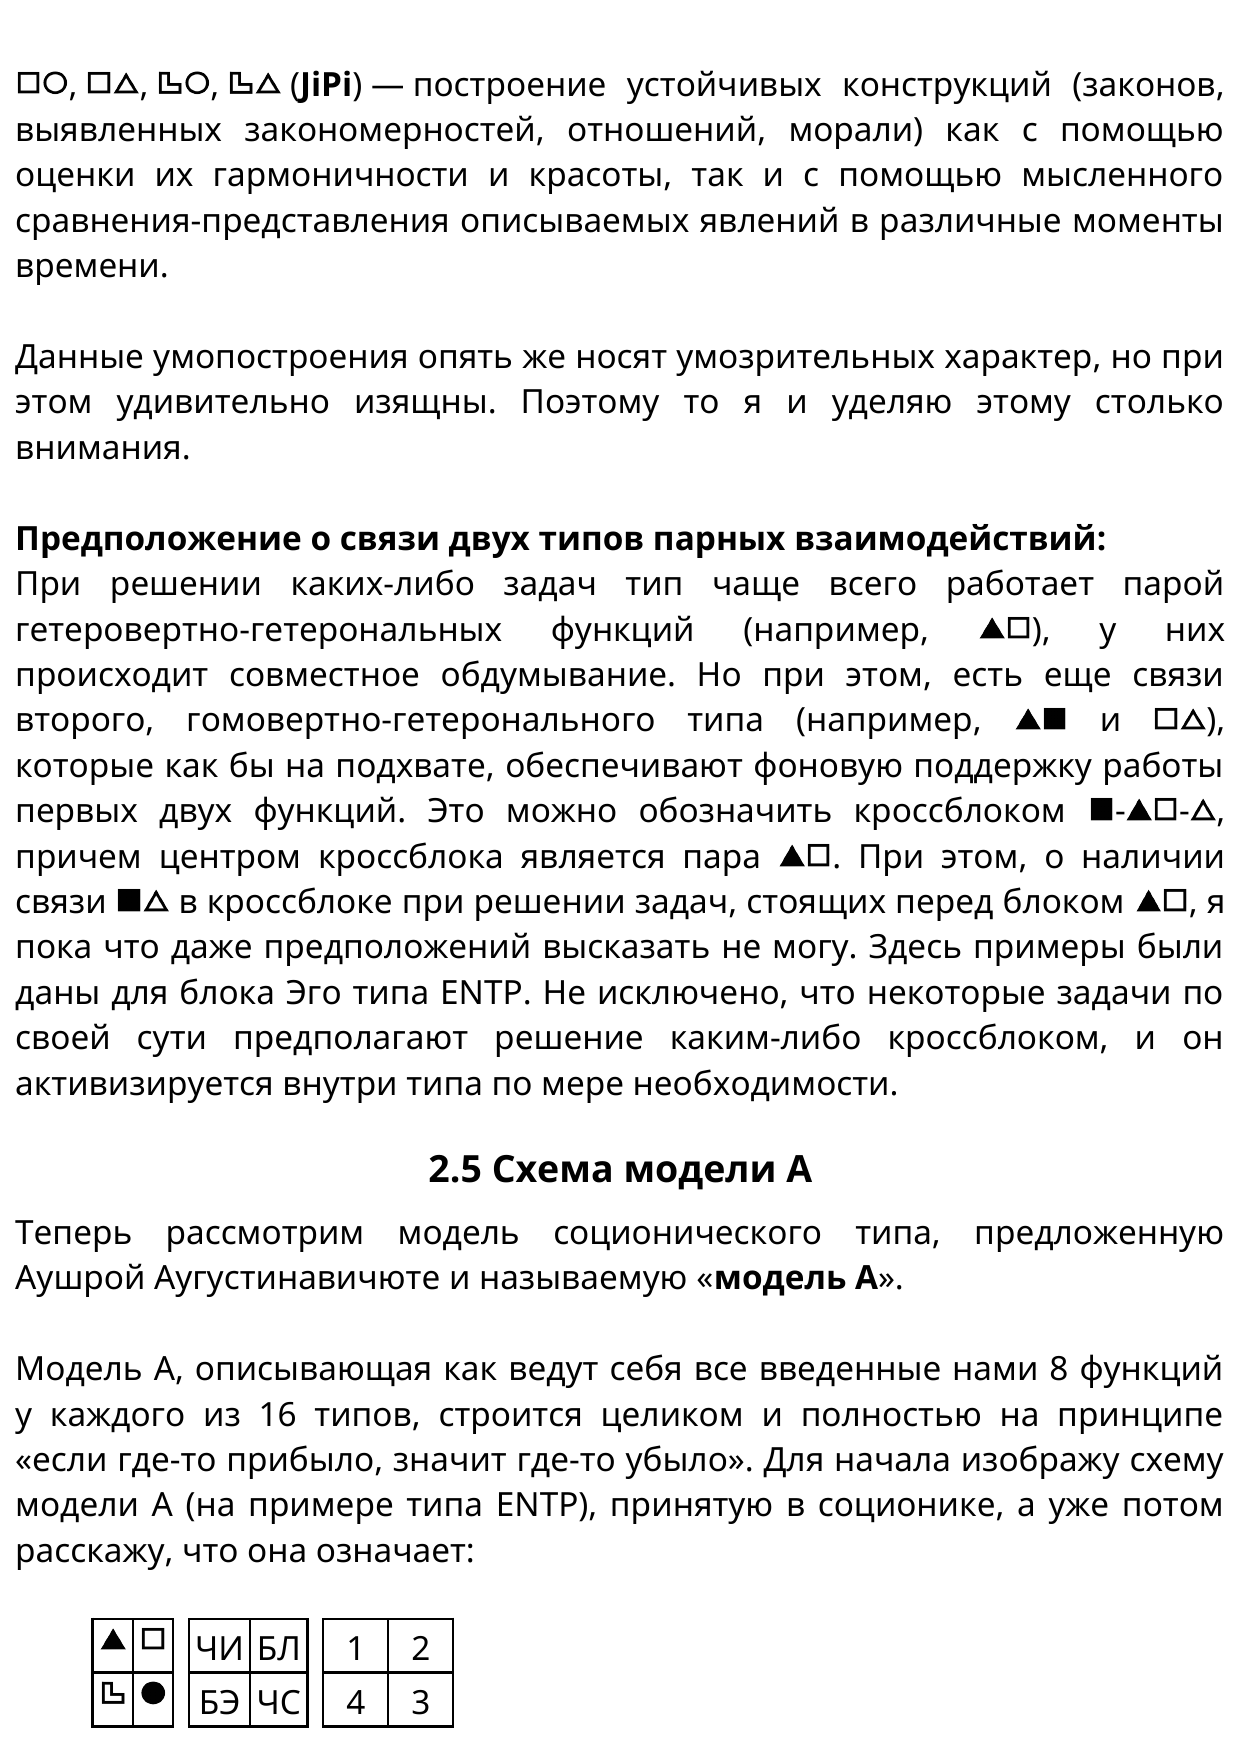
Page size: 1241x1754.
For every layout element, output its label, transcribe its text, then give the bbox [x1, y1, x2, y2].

picture [139, 1625, 167, 1652]
subtitle 2.5 Схема модели А [15, 1143, 1225, 1194]
table_header ЧИ [190, 1620, 249, 1671]
picture [1125, 796, 1179, 823]
picture [978, 614, 1032, 641]
picture [1014, 705, 1068, 732]
picture [227, 69, 282, 96]
table_cell 4 [324, 1674, 387, 1725]
table_cell [174, 1671, 188, 1725]
picture [139, 1679, 167, 1706]
table_cell [309, 1671, 322, 1725]
picture [156, 69, 211, 96]
picture [99, 1625, 127, 1652]
table_cell [94, 1674, 132, 1725]
picture [1189, 796, 1217, 823]
picture [1135, 886, 1189, 914]
text Теперь рассмотрим модель соционического типа, предложенную Аушрой Аугустинавичюте и называемую «модель А». [15, 1209, 1225, 1299]
picture [15, 69, 69, 96]
table_cell ЧС [251, 1674, 306, 1725]
text , , , (JiPi) — построение устойчивых конструкций (законов, выявленных закономерностей, отношений, морали) как с помощью оценки их гармоничности и красоты, так и с помощью мысленного сравнения-представления описываемых явлений в различные моменты времени. [15, 60, 1225, 287]
table_cell [134, 1674, 172, 1725]
picture [1088, 796, 1115, 823]
text Данные умопостроения опять же носят умозрительных характер, но при этом удивительно изящны. Поэтому то я и уделяю этому столько внимания. [15, 333, 1225, 469]
table_cell БЭ [190, 1674, 249, 1725]
table_header [94, 1620, 132, 1671]
table_cell 3 [389, 1674, 452, 1725]
table_header [174, 1618, 188, 1671]
text Модель А, описывающая как ведут себя все введенные нами 8 функций у каждого из 16 типов, строится целиком и полностью на принципе «если где-то прибыло, значит где-то убыло». Для начала изображу схему модели А (на примере типа ENTP), принятую в соционике, а уже потом расскажу, что она означает: [15, 1345, 1225, 1572]
table_header 1 [324, 1620, 387, 1671]
table_header [309, 1618, 322, 1671]
text Предположение о связи двух типов парных взаимодействий: [15, 514, 1225, 560]
picture [115, 886, 170, 914]
table_header [134, 1620, 172, 1671]
picture [99, 1679, 127, 1706]
picture [778, 841, 832, 869]
text При решении каких-либо задач тип чаще всего работает парой гетеровертно-гетерональных функций (например, ), у них происходит совместное обдумывание. Но при этом, есть еще связи второго, гомовертно-гетеронального типа (например, и ), которые как бы на подхвате, обеспечивают фоновую поддержку работы первых двух функций. Это можно обозначить кроссблоком --, причем центром кроссблока является пара . При этом, о наличии связи в кроссблоке при решении задач, стоящих перед блоком , я пока что даже предположений высказать не могу. Здесь примеры были даны для блока Эго типа ENTP. Не исключено, что некоторые задачи по своей сути предполагают решение каким-либо кроссблоком, и он активизируется внутри типа по мере необходимости. [15, 560, 1225, 1105]
table_header БЛ [251, 1620, 306, 1671]
table_header 2 [389, 1620, 452, 1671]
picture [86, 69, 140, 96]
picture [1152, 705, 1207, 732]
